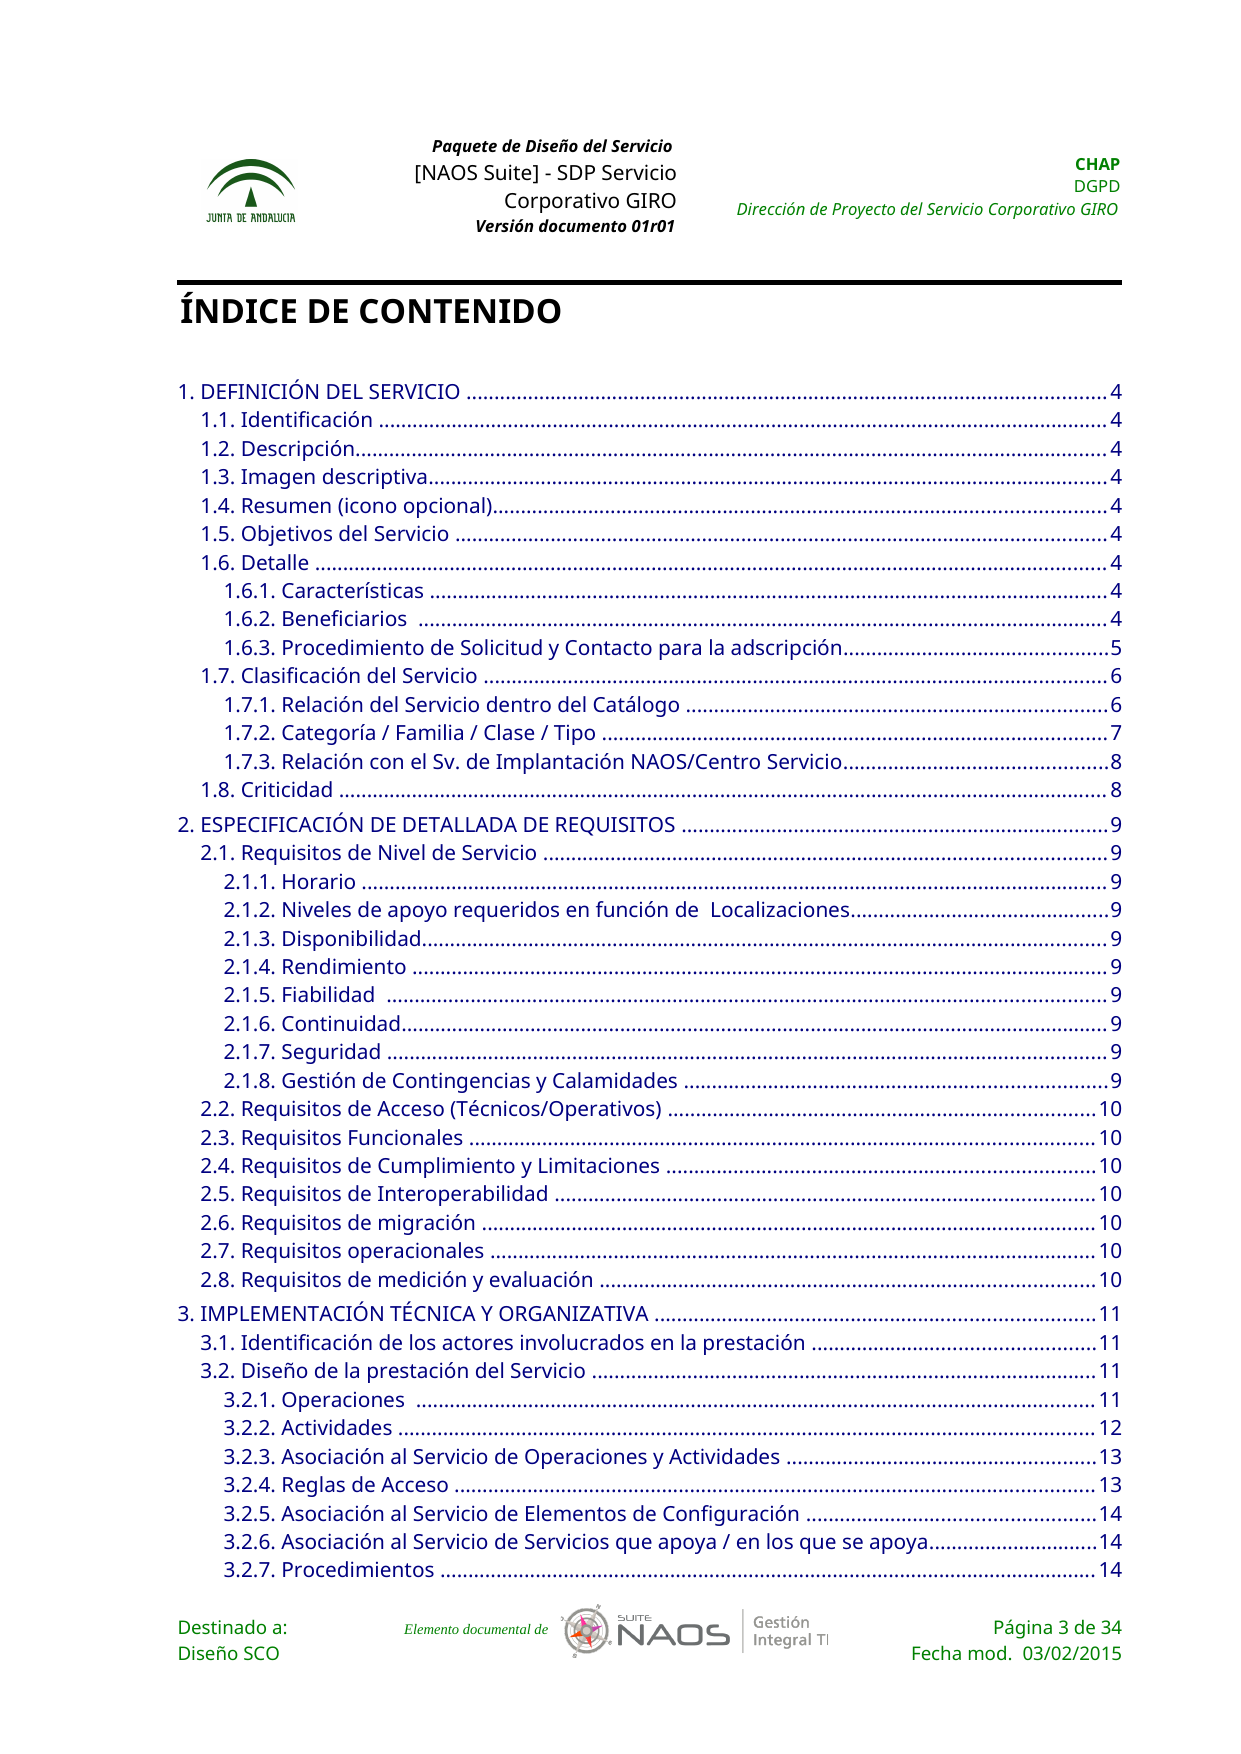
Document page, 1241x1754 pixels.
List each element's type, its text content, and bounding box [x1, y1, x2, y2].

text 2.3. Requisitos Funcionales 10 [200, 1123, 1122, 1151]
text 2.1.5. Fiabilidad 9 [223, 981, 1122, 1009]
text 1.7.1. Relación del Servicio dentro del Catálogo 6 [223, 690, 1122, 718]
text 2.1.1. Horario 9 [223, 867, 1122, 895]
text 1.6.3. Procedimiento de Solicitud y Contacto para la adscripción 5 [223, 633, 1122, 661]
text 3.2.5. Asociación al Servicio de Elementos de Configuración 14 [223, 1499, 1122, 1527]
text 2.1.8. Gestión de Contingencias y Calamidades 9 [223, 1066, 1122, 1094]
text 1.6.2. Beneficiarios 4 [223, 604, 1122, 633]
text 2.1.7. Seguridad 9 [223, 1037, 1122, 1066]
text 3.2. Diseño de la prestación del Servicio 11 [200, 1356, 1122, 1385]
text 1.6. Detalle 4 [200, 548, 1122, 576]
text 2.7. Requisitos operacionales 10 [200, 1236, 1122, 1265]
text 2.1.4. Rendimiento 9 [223, 952, 1122, 981]
text 1.2. Descripción 4 [200, 434, 1122, 462]
text 1.1. Identificación 4 [200, 406, 1122, 434]
text 3.2.6. Asociación al Servicio de Servicios que apoya / en los que se apoya 14 [223, 1527, 1122, 1556]
text 3.2.1. Operaciones 11 [223, 1385, 1122, 1413]
text 3.2.4. Reglas de Acceso 13 [223, 1470, 1122, 1499]
picture [201, 159, 298, 226]
subtitle Índice de contenido [177, 285, 1122, 336]
text 2.4. Requisitos de Cumplimiento y Limitaciones 10 [200, 1151, 1122, 1179]
text 3.1. Identificación de los actores involucrados en la prestación 11 [200, 1328, 1122, 1356]
text 1.4. Resumen (icono opcional) 4 [200, 491, 1122, 519]
picture [560, 1604, 829, 1658]
text 1.6.1. Características 4 [223, 576, 1122, 604]
text 2.5. Requisitos de Interoperabilidad 10 [200, 1179, 1122, 1208]
text 1.8. Criticidad 8 [200, 775, 1122, 804]
text 2.1.2. Niveles de apoyo requeridos en función de Localizaciones 9 [223, 895, 1122, 924]
text 2.1.6. Continuidad 9 [223, 1009, 1122, 1037]
text 3.2.2. Actividades 12 [223, 1413, 1122, 1442]
text 1.3. Imagen descriptiva 4 [200, 462, 1122, 491]
text 2.8. Requisitos de medición y evaluación 10 [200, 1265, 1122, 1293]
text 3. Implementación Técnica y Organizativa 11 [177, 1299, 1122, 1328]
text 2.1.3. Disponibilidad 9 [223, 924, 1122, 952]
text 1.7. Clasificación del Servicio 6 [200, 661, 1122, 690]
text 2. Especificación de Detallada de Requisitos 9 [177, 810, 1122, 838]
text 2.2. Requisitos de Acceso (Técnicos/Operativos) 10 [200, 1094, 1122, 1123]
text 2.1. Requisitos de Nivel de Servicio 9 [200, 838, 1122, 867]
text 1.5. Objetivos del Servicio 4 [200, 519, 1122, 548]
text 1. Definición del Servicio 4 [177, 377, 1122, 406]
text 3.2.3. Asociación al Servicio de Operaciones y Actividades 13 [223, 1442, 1122, 1470]
text 1.7.2. Categoría / Familia / Clase / Tipo 7 [223, 718, 1122, 747]
text 3.2.7. Procedimientos 14 [223, 1556, 1122, 1584]
text 2.6. Requisitos de migración 10 [200, 1208, 1122, 1236]
text 1.7.3. Relación con el Sv. de Implantación NAOS/Centro Servicio 8 [223, 747, 1122, 775]
